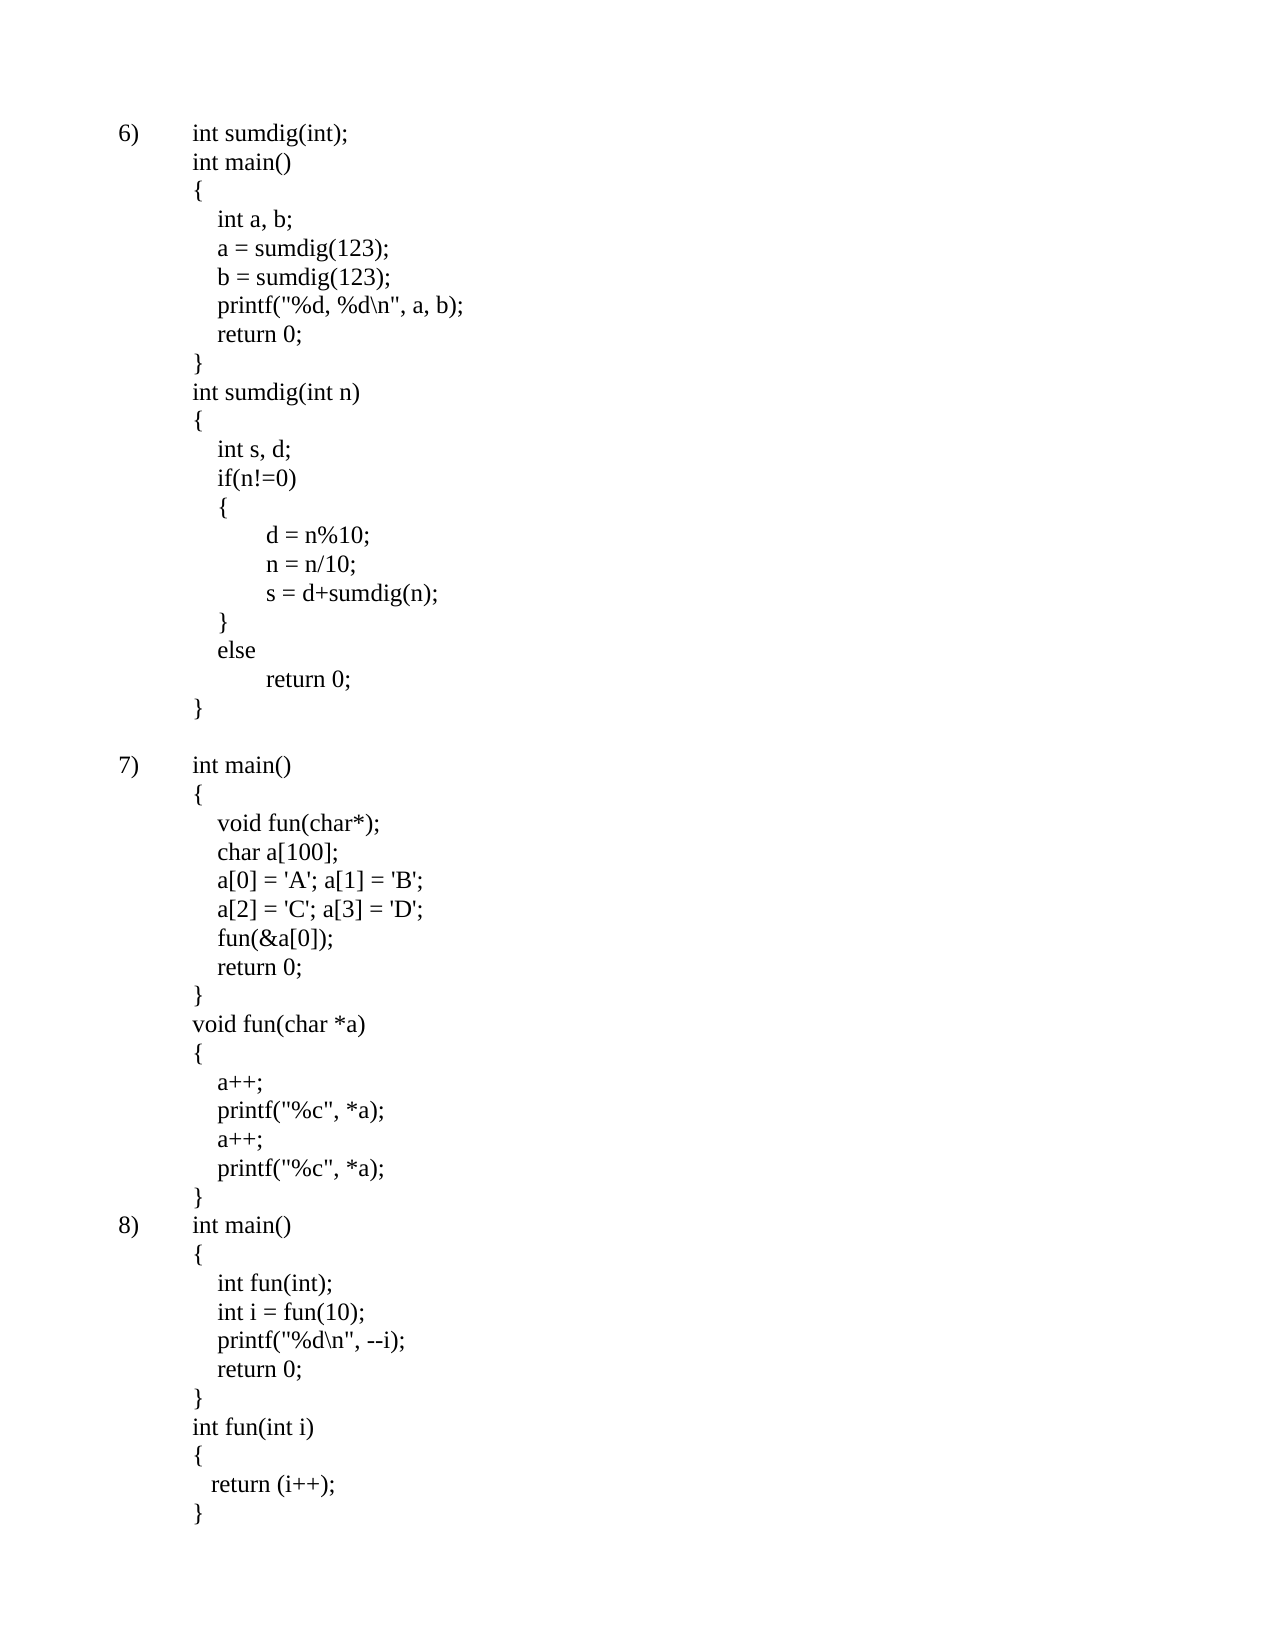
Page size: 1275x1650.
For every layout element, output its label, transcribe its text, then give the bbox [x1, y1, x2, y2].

text int a, b; [118, 204, 1157, 233]
text } [118, 693, 1157, 722]
text else [118, 636, 1157, 664]
text 8) int main() [118, 1211, 1157, 1239]
text a[2] = 'C'; a[3] = 'D'; [118, 894, 1157, 923]
text printf("%c", *a); [118, 1153, 1157, 1182]
text { [118, 492, 1157, 521]
text return 0; [118, 1354, 1157, 1383]
text } [118, 607, 1157, 636]
text s = d+sumdig(n); [118, 578, 1157, 607]
text a[0] = 'A'; a[1] = 'B'; [118, 866, 1157, 894]
text { [118, 406, 1157, 434]
text int fun(int i) [118, 1412, 1157, 1441]
text } [118, 348, 1157, 377]
text } [118, 1498, 1157, 1527]
text void fun(char *a) [118, 1009, 1157, 1038]
text a++; [118, 1124, 1157, 1153]
text int s, d; [118, 434, 1157, 463]
text fun(&a[0]); [118, 923, 1157, 952]
text 7) int main() [118, 751, 1157, 779]
text { [118, 1441, 1157, 1469]
text return 0; [118, 664, 1157, 693]
text if(n!=0) [118, 463, 1157, 492]
text } [118, 1383, 1157, 1412]
text a = sumdig(123); [118, 233, 1157, 262]
text printf("%c", *a); [118, 1096, 1157, 1124]
text b = sumdig(123); [118, 262, 1157, 291]
text int i = fun(10); [118, 1297, 1157, 1326]
text return 0; [118, 952, 1157, 981]
text printf("%d, %d\n", a, b); [118, 291, 1157, 319]
text { [118, 1038, 1157, 1067]
text { [118, 176, 1157, 204]
text d = n%10; [118, 521, 1157, 549]
text int sumdig(int n) [118, 377, 1157, 406]
text } [118, 1182, 1157, 1211]
text { [118, 779, 1157, 808]
text } [118, 981, 1157, 1009]
text a++; [118, 1067, 1157, 1096]
text { [118, 1239, 1157, 1268]
text void fun(char*); [118, 808, 1157, 837]
text char a[100]; [118, 837, 1157, 866]
text return (i++); [118, 1469, 1157, 1498]
text return 0; [118, 319, 1157, 348]
text int fun(int); [118, 1268, 1157, 1297]
text 6) int sumdig(int); [118, 118, 1157, 147]
text int main() [118, 147, 1157, 176]
text n = n/10; [118, 549, 1157, 578]
text printf("%d\n", --i); [118, 1326, 1157, 1354]
